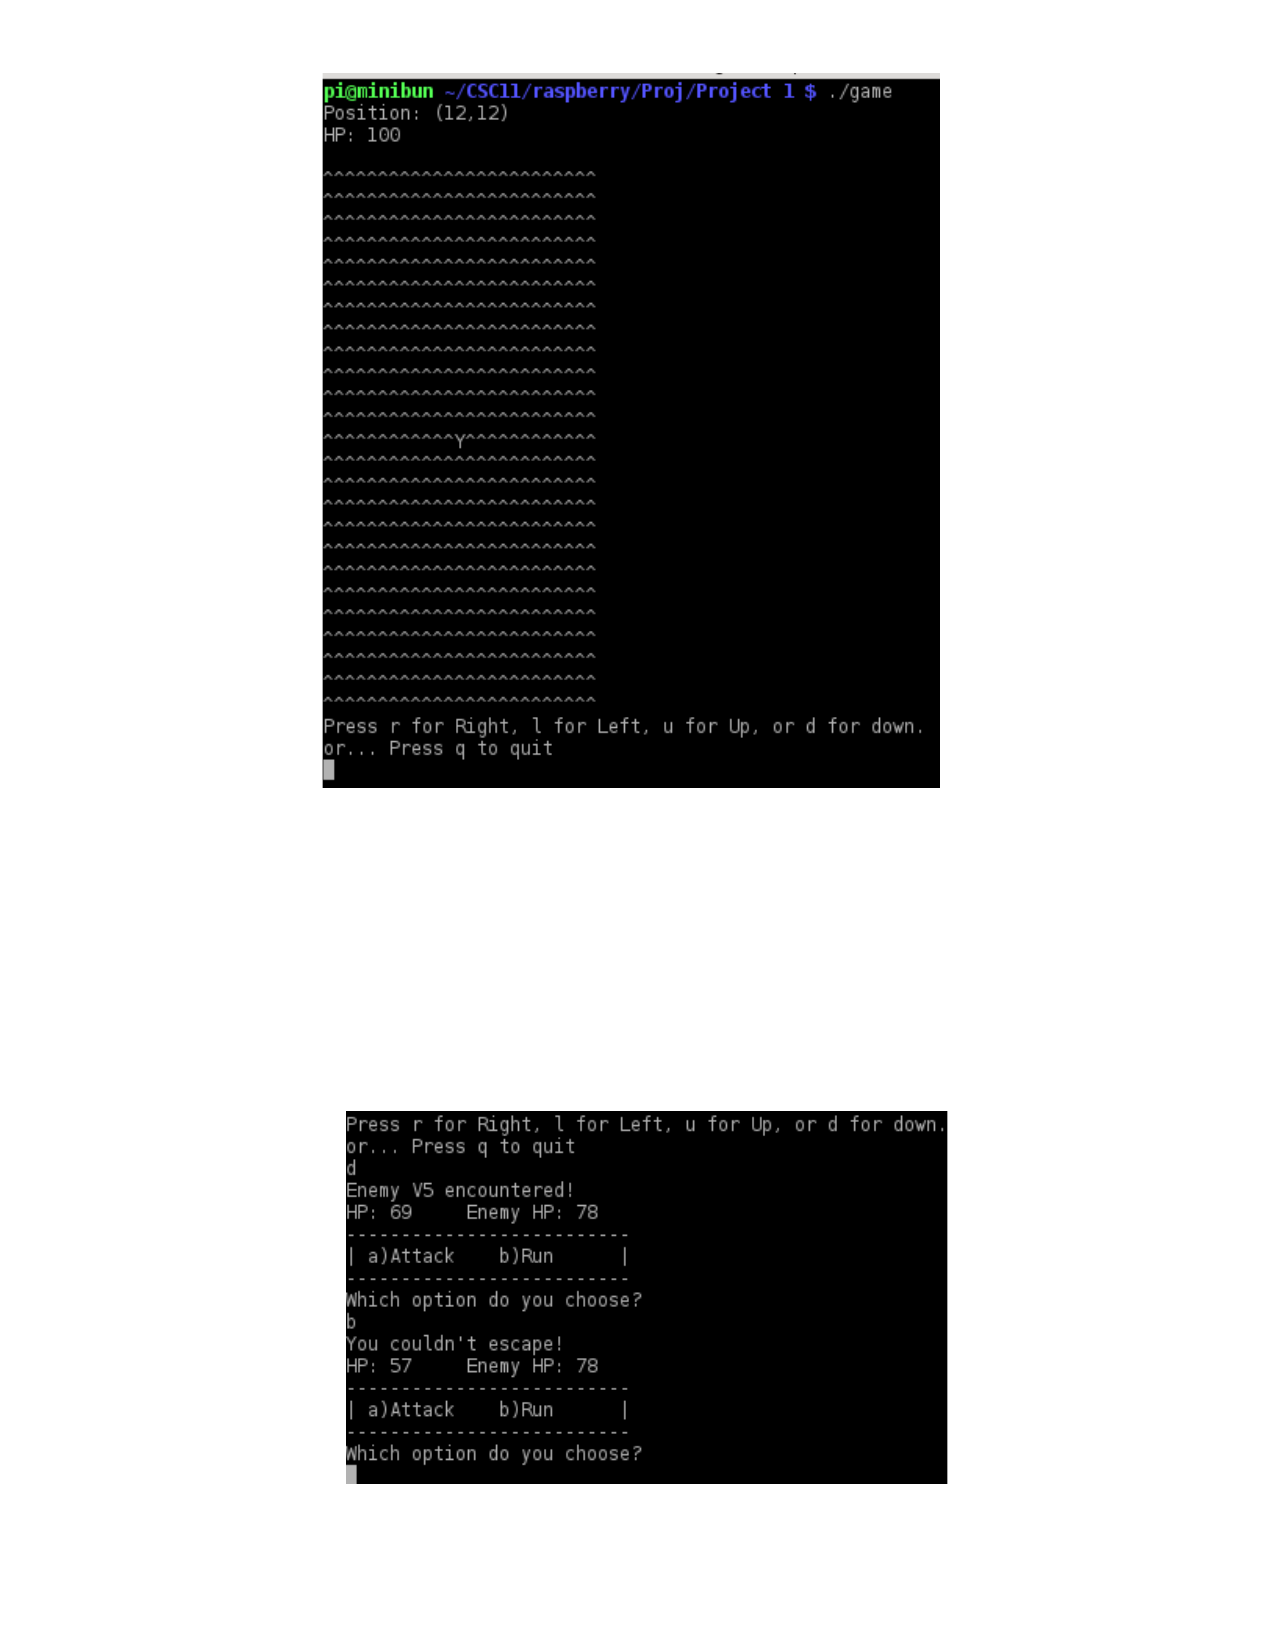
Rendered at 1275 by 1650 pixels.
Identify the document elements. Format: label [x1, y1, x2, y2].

picture [346, 1111, 948, 1484]
picture [322, 73, 940, 788]
